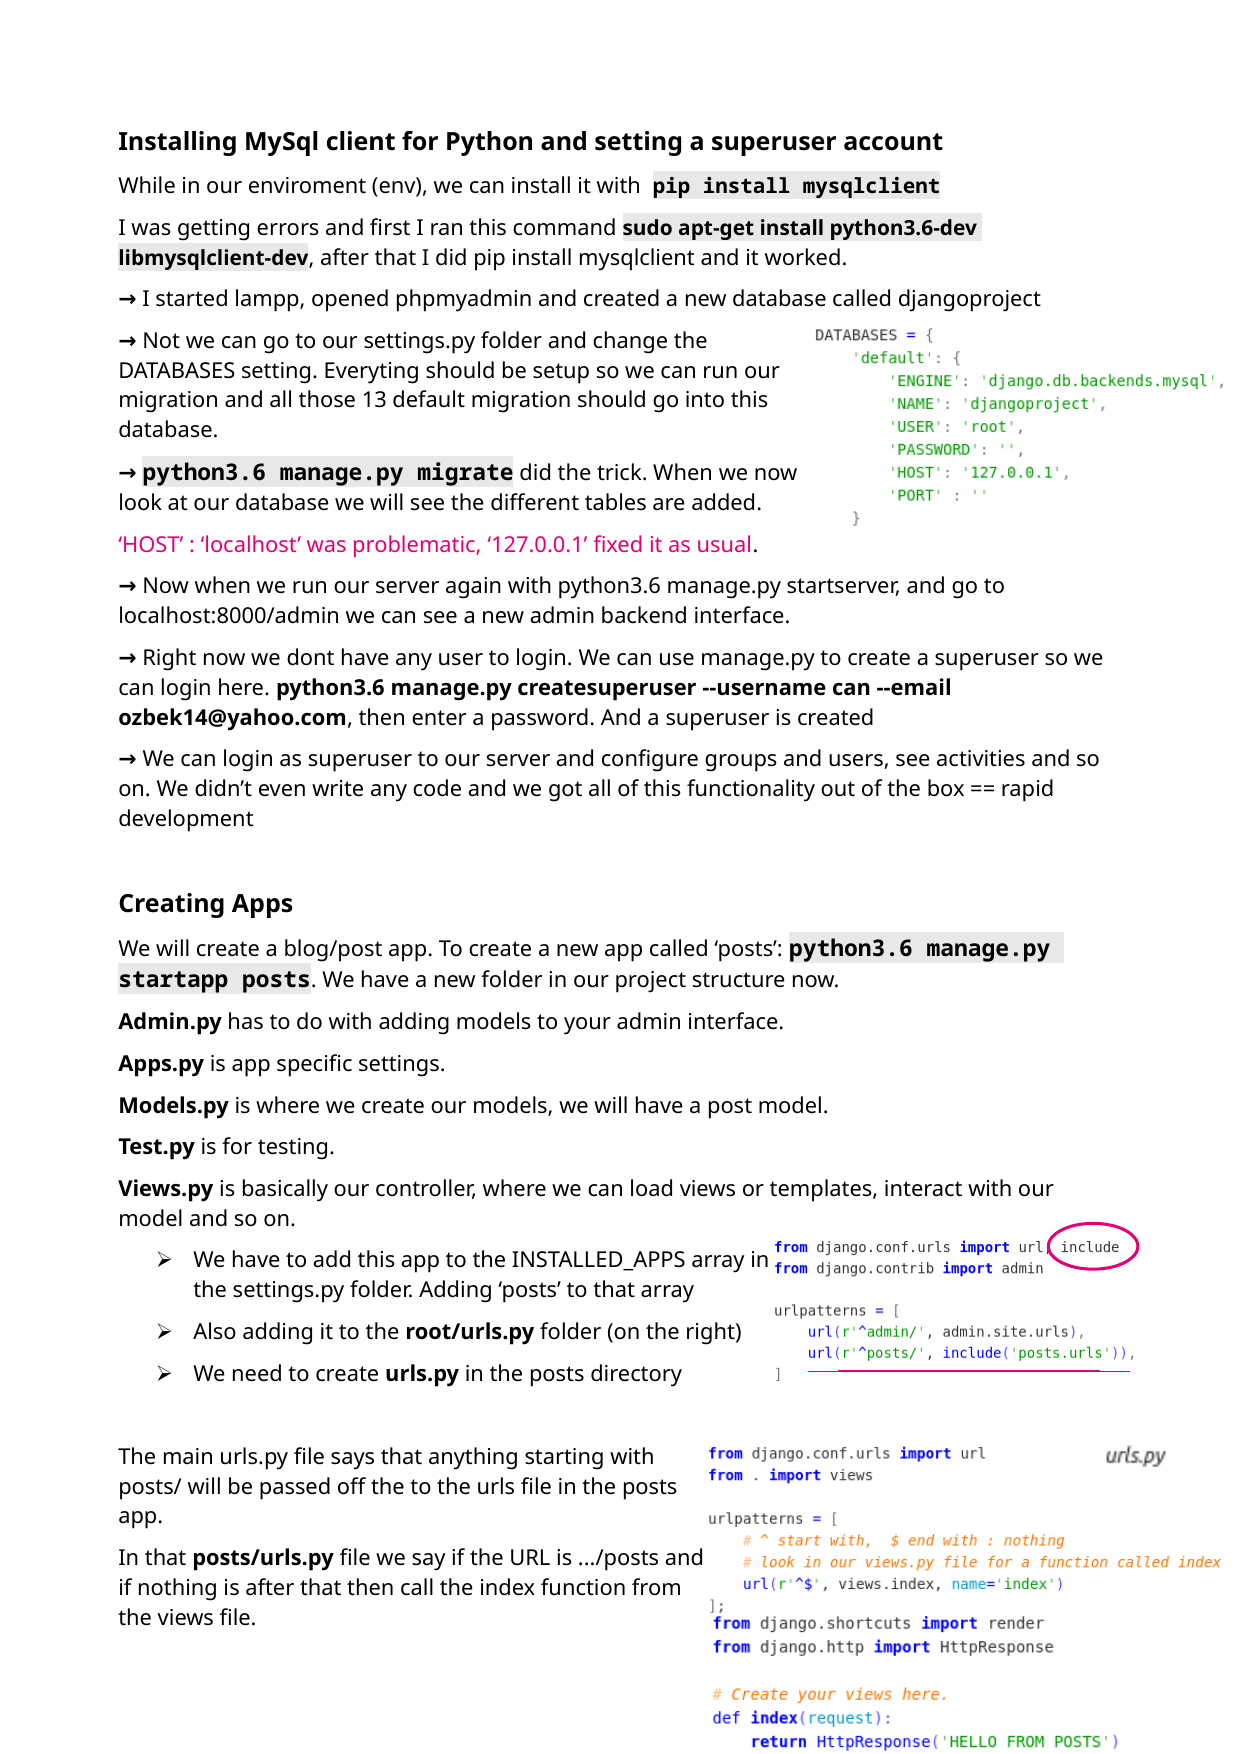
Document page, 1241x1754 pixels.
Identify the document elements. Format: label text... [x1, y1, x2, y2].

text → Not we can go to our settings.py folder and change the DATABASES setting. Everyting should be setup so we can run our migration and all those 13 default migration should go into this database. [118, 325, 813, 444]
text We will create a blog/post app. To create a new app called ‘posts’: python3.6 manage.py startapp posts. We have a new folder in our project structure now. [118, 932, 1122, 994]
list Also adding it to the root/urls.py folder (on the right) [156, 1316, 770, 1346]
text Apps.py is app specific settings. [118, 1048, 1122, 1078]
list We have to add this app to the INSTALLED_APPS array in the settings.py folder. Adding ‘posts’ to that array [156, 1244, 770, 1304]
text The main urls.py file says that anything starting with posts/ will be passed off the to the urls file in the posts app. [118, 1441, 1122, 1530]
text → I started lampp, opened phpmyadmin and created a new database called djangoproject [118, 283, 1122, 313]
picture [813, 325, 1226, 529]
text Models.py is where we create our models, we will have a post model. [118, 1090, 1122, 1119]
picture [1050, 1235, 1136, 1267]
list We need to create urls.py in the posts directory [156, 1358, 1122, 1387]
text While in our enviroment (env), we can install it with pip install mysqlclient [118, 170, 1122, 200]
text Test.py is for testing. [118, 1131, 1122, 1161]
text → python3.6 manage.py migrate did the trick. When we now look at our database we will see the different tables are added. [118, 456, 813, 517]
text Admin.py has to do with adding models to your admin interface. [118, 1006, 1122, 1036]
picture [705, 1445, 1222, 1754]
picture [770, 1235, 1138, 1385]
text I was getting errors and first I ran this command sudo apt-get install python3.6-dev libmysqlclient-dev, after that I did pip install mysqlclient and it worked. [118, 212, 1122, 271]
text → Right now we dont have any user to login. We can use manage.py to create a superuser so we can login here. python3.6 manage.py createsuperuser --username can --email ozbek14@yahoo.com, then enter a password. And a superuser is created [118, 642, 1122, 731]
text Creating Apps [118, 886, 1122, 920]
text Installing MySql client for Python and setting a superuser account [118, 124, 1122, 158]
text ‘HOST’ : ‘localhost’ was problematic, ‘127.0.0.1’ fixed it as usual. [118, 529, 1122, 558]
text Views.py is basically our controller, where we can load views or templates, interact with our model and so on. [118, 1173, 1122, 1233]
text → We can login as superuser to our server and configure groups and users, see activities and so on. We didn’t even write any code and we got all of this functionality out of the box == rapid development [118, 743, 1122, 832]
text → Now when we run our server again with python3.6 manage.py startserver, and go to localhost:8000/admin we can see a new admin backend interface. [118, 570, 1122, 630]
text In that posts/urls.py file we say if the URL is .../posts and if nothing is after that then call the index function from the views file. [118, 1542, 708, 1632]
